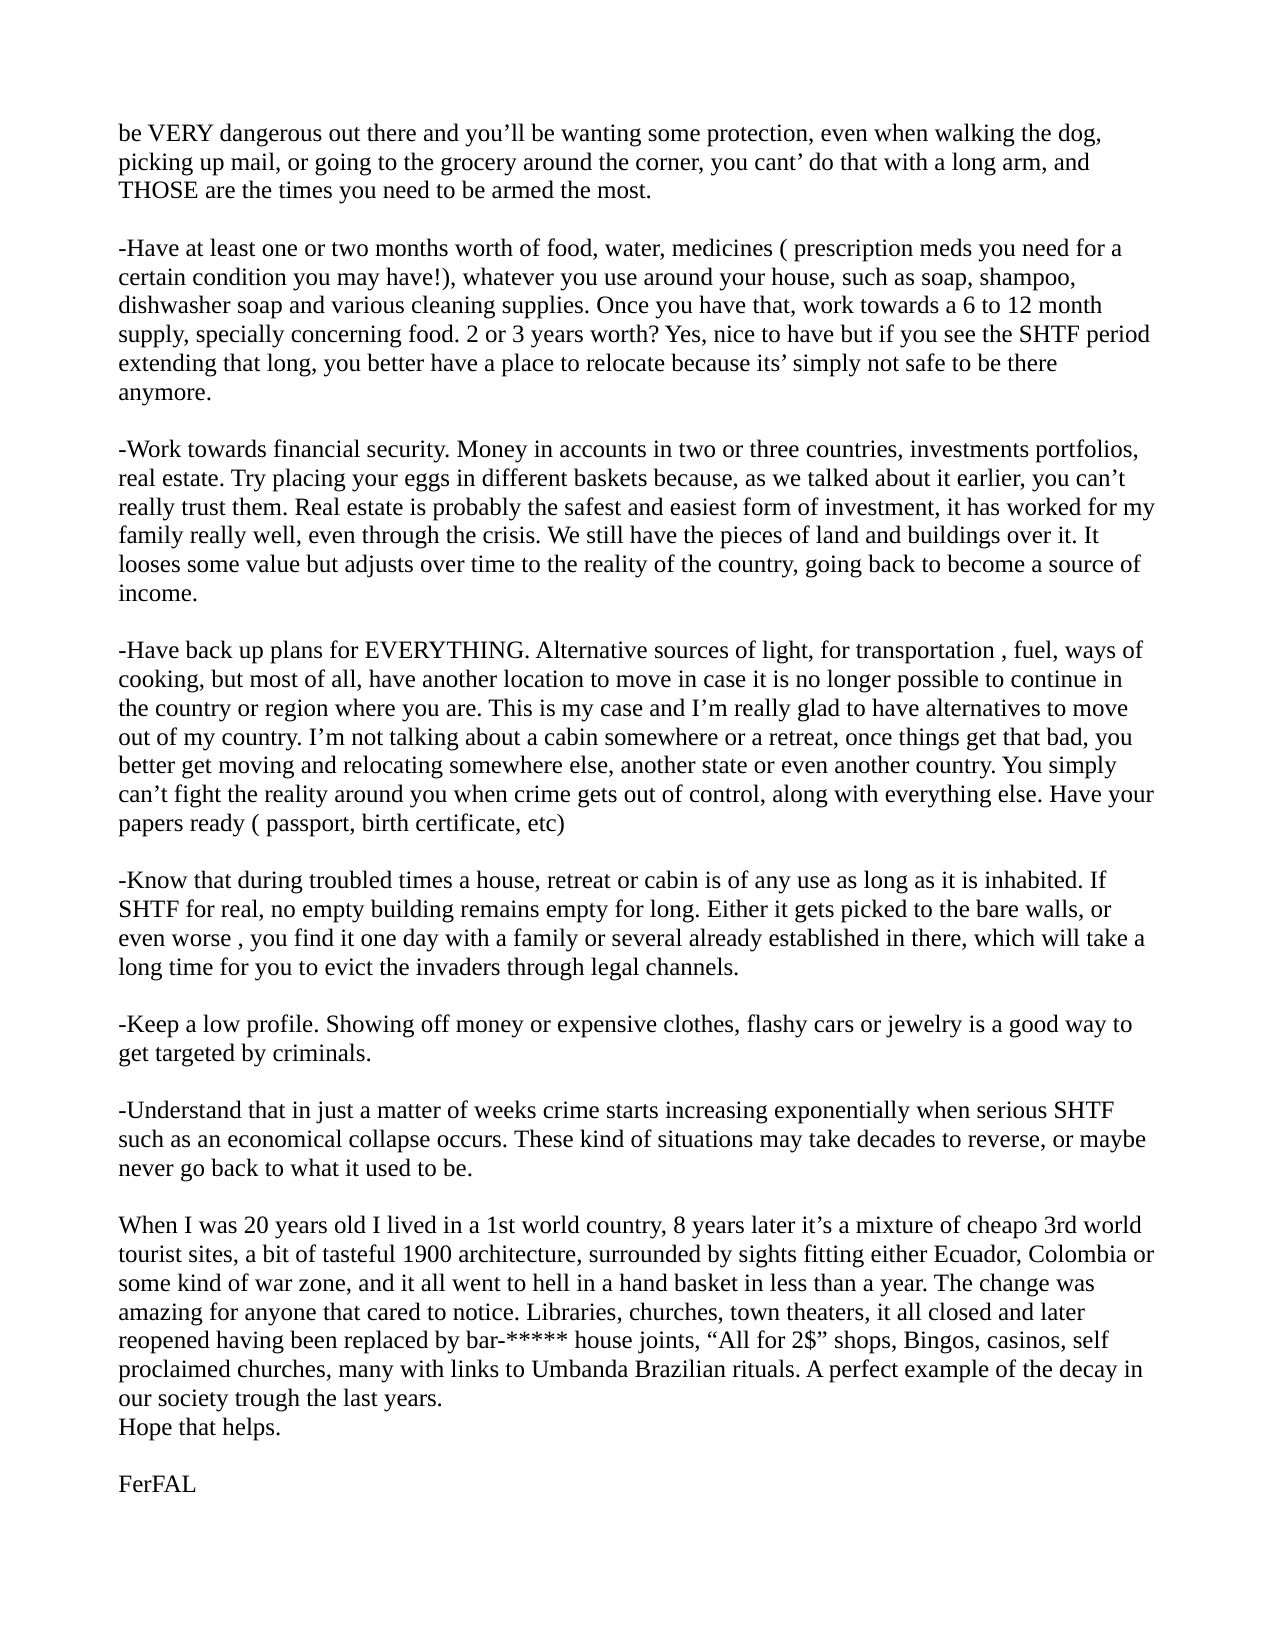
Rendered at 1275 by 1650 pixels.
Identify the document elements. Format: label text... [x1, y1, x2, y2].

text FerFAL [118, 1469, 1157, 1498]
text -Have back up plans for EVERYTHING. Alternative sources of light, for transportation , fuel, ways of cooking, but most of all, have another location to move in case it is no longer possible to continue in the country or region where you are. This is my case and I’m really glad to have alternatives to move out of my country. I’m not talking about a cabin somewhere or a retreat, once things get that bad, you better get moving and relocating somewhere else, another state or even another country. You simply can’t fight the reality around you when crime gets out of control, along with everything else. Have your papers ready ( passport, birth certificate, etc) [118, 636, 1157, 837]
text When I was 20 years old I lived in a 1st world country, 8 years later it’s a mixture of cheapo 3rd world tourist sites, a bit of tasteful 1900 architecture, surrounded by sights fitting either Ecuador, Colombia or some kind of war zone, and it all went to hell in a hand basket in less than a year. The change was amazing for anyone that cared to notice. Libraries, churches, town theaters, it all closed and later reopened having been replaced by bar-***** house joints, “All for 2$” shops, Bingos, casinos, self proclaimed churches, many with links to Umbanda Brazilian rituals. A perfect example of the decay in our society trough the last years. [118, 1211, 1157, 1412]
text be VERY dangerous out there and you’ll be wanting some protection, even when walking the dog, picking up mail, or going to the grocery around the corner, you cant’ do that with a long arm, and THOSE are the times you need to be armed the most. [118, 118, 1157, 204]
text Hope that helps. [118, 1412, 1157, 1441]
text -Have at least one or two months worth of food, water, medicines ( prescription meds you need for a certain condition you may have!), whatever you use around your house, such as soap, shampoo, dishwasher soap and various cleaning supplies. Once you have that, work towards a 6 to 12 month supply, specially concerning food. 2 or 3 years worth? Yes, nice to have but if you see the SHTF period extending that long, you better have a place to relocate because its’ simply not safe to be there anymore. [118, 233, 1157, 406]
text -Know that during troubled times a house, retreat or cabin is of any use as long as it is inhabited. If SHTF for real, no empty building remains empty for long. Either it gets picked to the bare walls, or even worse , you find it one day with a family or several already established in there, which will take a long time for you to evict the invaders through legal channels. [118, 866, 1157, 981]
text -Understand that in just a matter of weeks crime starts increasing exponentially when serious SHTF such as an economical collapse occurs. These kind of situations may take decades to reverse, or maybe never go back to what it used to be. [118, 1096, 1157, 1182]
text -Keep a low profile. Showing off money or expensive clothes, flashy cars or jewelry is a good way to get targeted by criminals. [118, 1009, 1157, 1067]
text -Work towards financial security. Money in accounts in two or three countries, investments portfolios, real estate. Try placing your eggs in different baskets because, as we talked about it earlier, you can’t really trust them. Real estate is probably the safest and easiest form of investment, it has worked for my family really well, even through the crisis. We still have the pieces of land and buildings over it. It looses some value but adjusts over time to the reality of the country, going back to become a source of income. [118, 434, 1157, 607]
